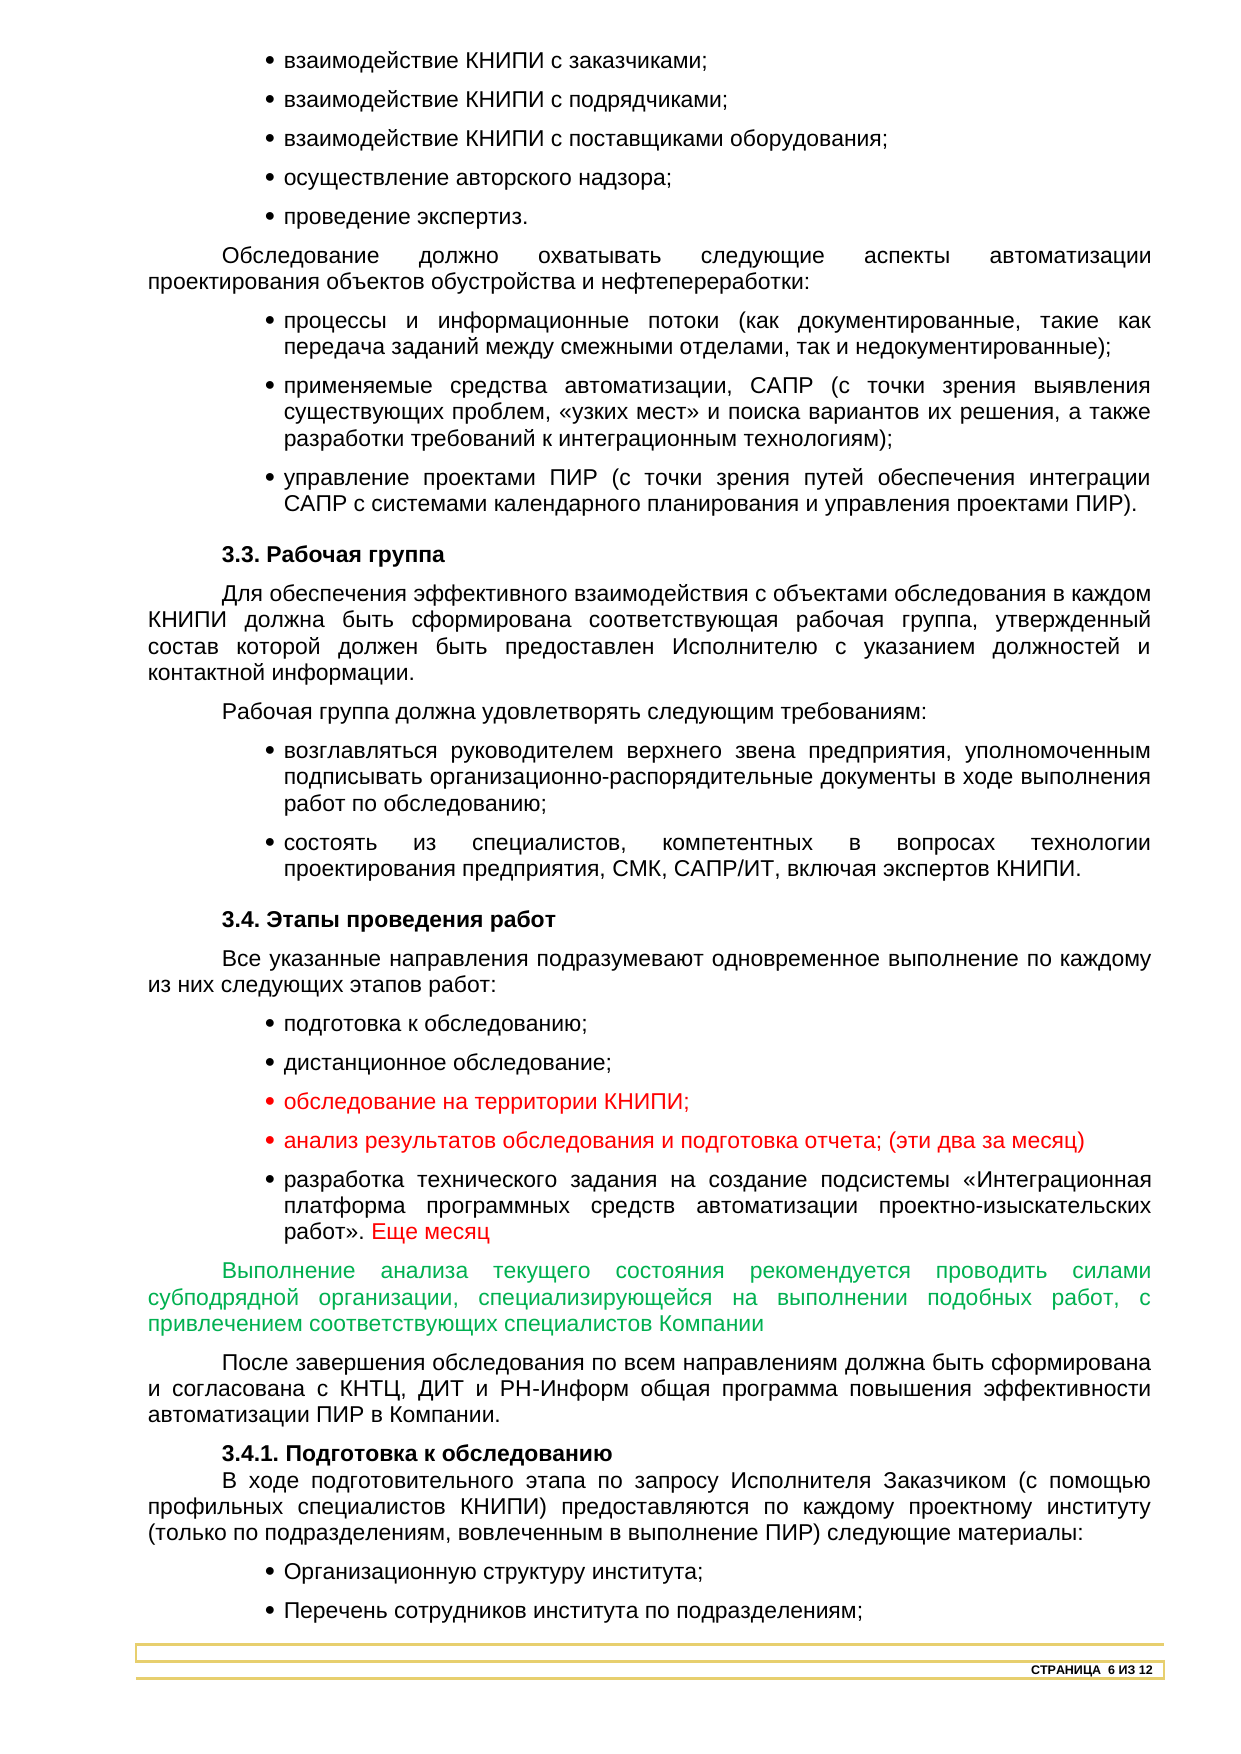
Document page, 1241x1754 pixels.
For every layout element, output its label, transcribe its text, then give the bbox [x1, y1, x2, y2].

list анализ результатов обследования и подготовка отчета; (эти два за месяц) [266, 1127, 1152, 1153]
list взаимодействие КНИПИ с поставщиками оборудования; [266, 125, 1152, 151]
text Все указанные направления подразумевают одновременное выполнение по каждому из них следующих этапов работ: [148, 945, 1152, 998]
list проведение экспертиз. [266, 203, 1152, 229]
text В ходе подготовительного этапа по запросу Исполнителя Заказчиком (с помощью профильных специалистов КНИПИ) предоставляются по каждому проектному институту (только по подразделениям, вовлеченным в выполнение ПИР) следующие материалы: [148, 1467, 1152, 1546]
list процессы и информационные потоки (как документированные, такие как передача заданий между смежными отделами, так и недокументированные); [266, 307, 1152, 359]
list взаимодействие КНИПИ с подрядчиками; [266, 86, 1152, 112]
list Организационную структуру института; [266, 1558, 1152, 1584]
list обследование на территории КНИПИ; [266, 1088, 1152, 1114]
text Обследование должно охватывать следующие аспекты автоматизации проектирования объектов обустройства и нефтепереработки: [148, 242, 1152, 294]
text Для обеспечения эффективного взаимодействия с объектами обследования в каждом КНИПИ должна быть сформирована соответствующая рабочая группа, утвержденный состав которой должен быть предоставлен Исполнителю с указанием должностей и контактной информации. [148, 580, 1152, 686]
text После завершения обследования по всем направлениям должна быть сформирована и согласована с КНТЦ, ДИТ и РН‑Информ общая программа повышения эффективности автоматизации ПИР в Компании. [148, 1349, 1152, 1428]
text Выполнение анализа текущего состояния рекомендуется проводить силами субподрядной организации, специализирующейся на выполнении подобных работ, с привлечением соответствующих специалистов Компании [148, 1257, 1152, 1336]
list Рабочая группа [222, 541, 1152, 568]
list осуществление авторского надзора; [266, 164, 1152, 190]
list применяемые средства автоматизации, САПР (с точки зрения выявления существующих проблем, «узких мест» и поиска вариантов их решения, а также разработки требований к интеграционным технологиям); [266, 372, 1152, 451]
list дистанционное обследование; [266, 1049, 1152, 1075]
list подготовка к обследованию; [266, 1010, 1152, 1037]
list возглавляться руководителем верхнего звена предприятия, уполномоченным подписывать организационно-распорядительные документы в ходе выполнения работ по обследованию; [266, 737, 1152, 816]
list управление проектами ПИР (с точки зрения путей обеспечения интеграции САПР с системами календарного планирования и управления проектами ПИР). [266, 463, 1152, 516]
list разработка технического задания на создание подсистемы «Интеграционная платформа программных средств автоматизации проектно-изыскательских работ». Еще месяц [266, 1166, 1152, 1245]
list Перечень сотрудников института по подразделениям; [266, 1597, 1152, 1623]
text Рабочая группа должна удовлетворять следующим требованиям: [148, 698, 1152, 724]
list Подготовка к обследованию [148, 1440, 1152, 1467]
list взаимодействие КНИПИ с заказчиками; [266, 47, 1152, 74]
list Этапы проведения работ [222, 906, 1152, 932]
list состоять из специалистов, компетентных в вопросах технологии проектирования предприятия, СМК, САПР/ИТ, включая экспертов КНИПИ. [266, 828, 1152, 881]
